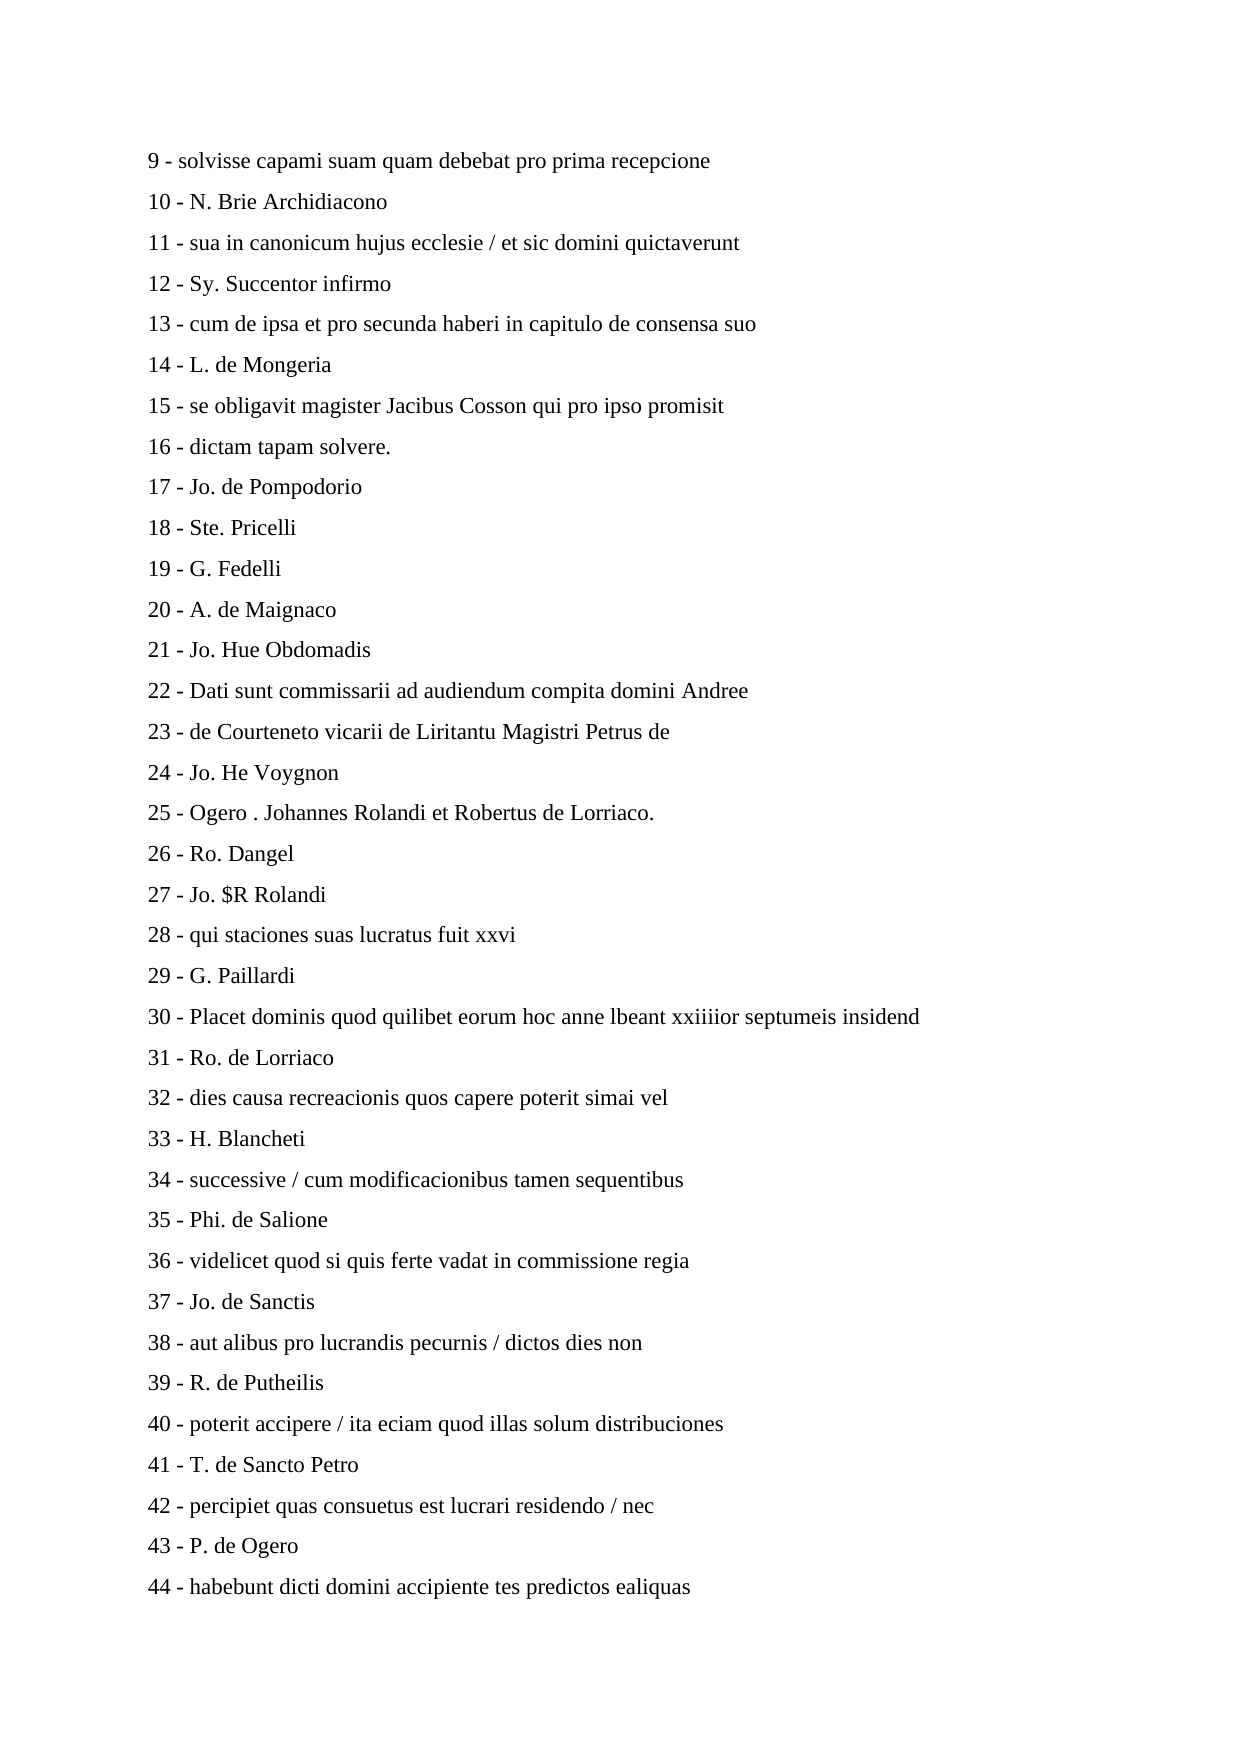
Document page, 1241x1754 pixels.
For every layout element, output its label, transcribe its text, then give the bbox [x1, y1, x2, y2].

text 39 - R. de Putheilis [148, 1369, 1093, 1396]
text 33 - H. Blancheti [148, 1125, 1093, 1151]
text 11 - sua in canonicum hujus ecclesie / et sic domini quictaverunt [148, 229, 1093, 255]
text 38 - aut alibus pro lucrandis pecurnis / dictos dies non [148, 1329, 1093, 1355]
text 13 - cum de ipsa et pro secunda haberi in capitulo de consensa suo [148, 311, 1093, 337]
text 30 - Placet dominis quod quilibet eorum hoc anne lbeant xxiiiior septumeis insidend [148, 1003, 1093, 1029]
text 35 - Phi. de Salione [148, 1207, 1093, 1233]
text 9 - solvisse capami suam quam debebat pro prima recepcione [148, 148, 1093, 174]
text 16 - dictam tapam solvere. [148, 433, 1093, 459]
text 19 - G. Fedelli [148, 555, 1093, 581]
text 23 - de Courteneto vicarii de Liritantu Magistri Petrus de [148, 718, 1093, 744]
text 14 - L. de Mongeria [148, 351, 1093, 378]
text 42 - percipiet quas consuetus est lucrari residendo / nec [148, 1492, 1093, 1518]
text 21 - Jo. Hue Obdomadis [148, 636, 1093, 663]
text 40 - poterit accipere / ita eciam quod illas solum distribuciones [148, 1410, 1093, 1437]
text 10 - N. Brie Archidiacono [148, 188, 1093, 215]
text 24 - Jo. He Voygnon [148, 758, 1093, 785]
text 17 - Jo. de Pompodorio [148, 473, 1093, 500]
text 34 - successive / cum modificacionibus tamen sequentibus [148, 1166, 1093, 1192]
text 31 - Ro. de Lorriaco [148, 1044, 1093, 1070]
text 18 - Ste. Pricelli [148, 514, 1093, 541]
text 44 - habebunt dicti domini accipiente tes predictos ealiquas [148, 1573, 1093, 1599]
text 22 - Dati sunt commissarii ad audiendum compita domini Andree [148, 677, 1093, 703]
text 15 - se obligavit magister Jacibus Cosson qui pro ipso promisit [148, 392, 1093, 418]
text 29 - G. Paillardi [148, 962, 1093, 988]
text 25 - Ogero . Johannes Rolandi et Robertus de Lorriaco. [148, 799, 1093, 826]
text 28 - qui staciones suas lucratus fuit xxvi [148, 921, 1093, 948]
text 27 - Jo. $R Rolandi [148, 881, 1093, 907]
text 26 - Ro. Dangel [148, 840, 1093, 866]
text 32 - dies causa recreacionis quos capere poterit simai vel [148, 1084, 1093, 1111]
text 41 - T. de Sancto Petro [148, 1451, 1093, 1477]
text 36 - videlicet quod si quis ferte vadat in commissione regia [148, 1247, 1093, 1274]
text 37 - Jo. de Sanctis [148, 1288, 1093, 1314]
text 43 - P. de Ogero [148, 1532, 1093, 1559]
text 12 - Sy. Succentor infirmo [148, 270, 1093, 296]
text 20 - A. de Maignaco [148, 596, 1093, 622]
